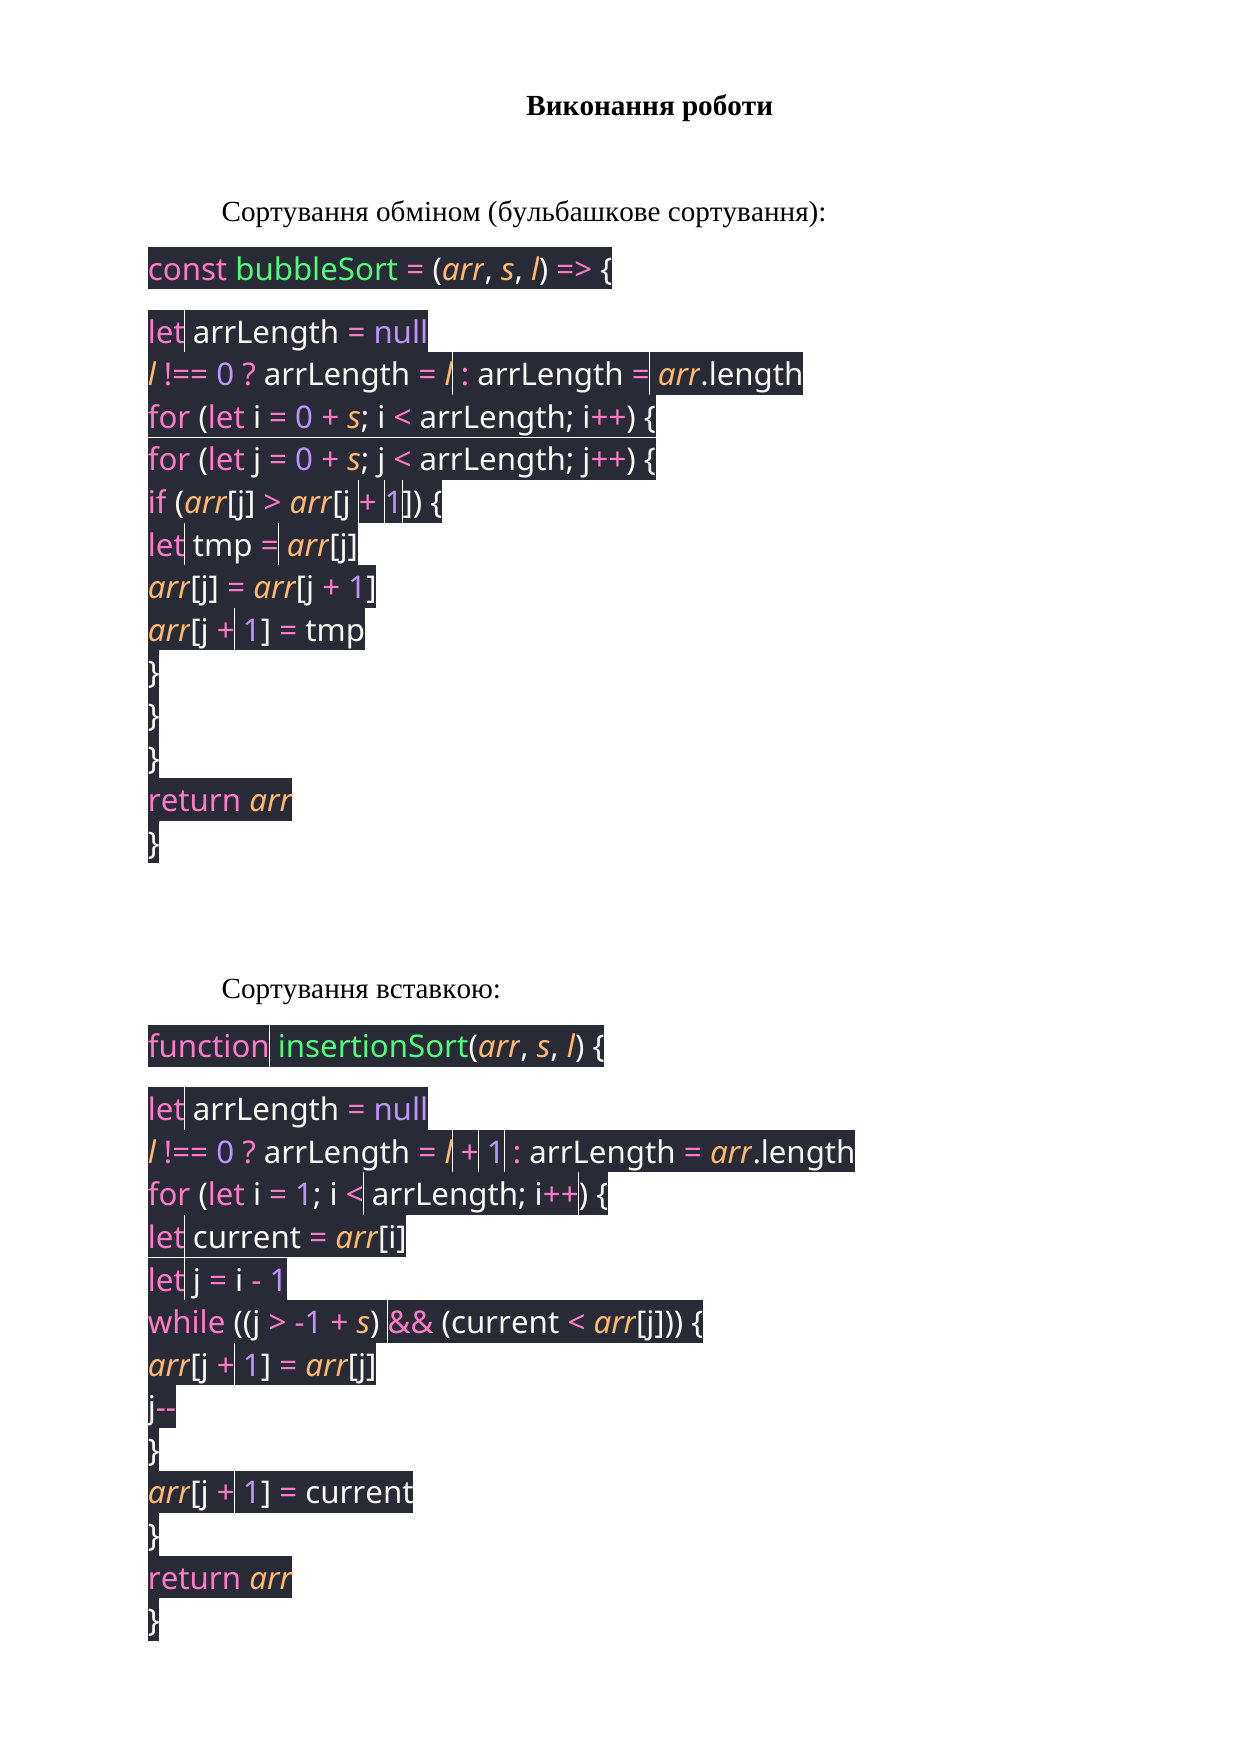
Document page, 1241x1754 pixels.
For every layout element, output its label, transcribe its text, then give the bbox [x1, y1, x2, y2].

text } [148, 650, 1152, 693]
text l !== 0 ? arrLength = l + 1 : arrLength = arr.length [148, 1130, 1152, 1172]
text for (let i = 0 + s; i < arrLength; i++) { [148, 395, 1152, 437]
text for (let i = 1; i < arrLength; i++) { [148, 1172, 1152, 1215]
text if (arr[j] > arr[j + 1]) { [148, 480, 1152, 523]
text arr[j + 1] = current [148, 1471, 1152, 1513]
text Виконання роботи [148, 88, 1152, 122]
text return arr [148, 778, 1152, 821]
text let tmp = arr[j] [148, 523, 1152, 565]
text j-- [148, 1385, 1152, 1428]
text } [148, 736, 1152, 778]
text let arrLength = null [148, 309, 1152, 352]
text while ((j > -1 + s) && (current < arr[j])) { [148, 1300, 1152, 1343]
text } [148, 1428, 1152, 1471]
text arr[j + 1] = arr[j] [148, 1343, 1152, 1385]
text Сортування вставкою: [148, 972, 1152, 1005]
text let j = i - 1 [148, 1257, 1152, 1300]
text } [148, 1598, 1152, 1641]
text for (let j = 0 + s; j < arrLength; j++) { [148, 437, 1152, 480]
text } [148, 821, 1152, 863]
text } [148, 693, 1152, 736]
text arr[j + 1] = tmp [148, 608, 1152, 650]
text l !== 0 ? arrLength = l : arrLength = arr.length [148, 352, 1152, 395]
text return arr [148, 1556, 1152, 1598]
text let arrLength = null [148, 1087, 1152, 1130]
text arr[j] = arr[j + 1] [148, 565, 1152, 608]
text Сортування обміном (бульбашкове сортування): [148, 194, 1152, 228]
text } [148, 1513, 1152, 1556]
text function insertionSort(arr, s, l) { [148, 1024, 1152, 1067]
text const bubbleSort = (arr, s, l) => { [148, 247, 1152, 289]
text let current = arr[i] [148, 1215, 1152, 1257]
